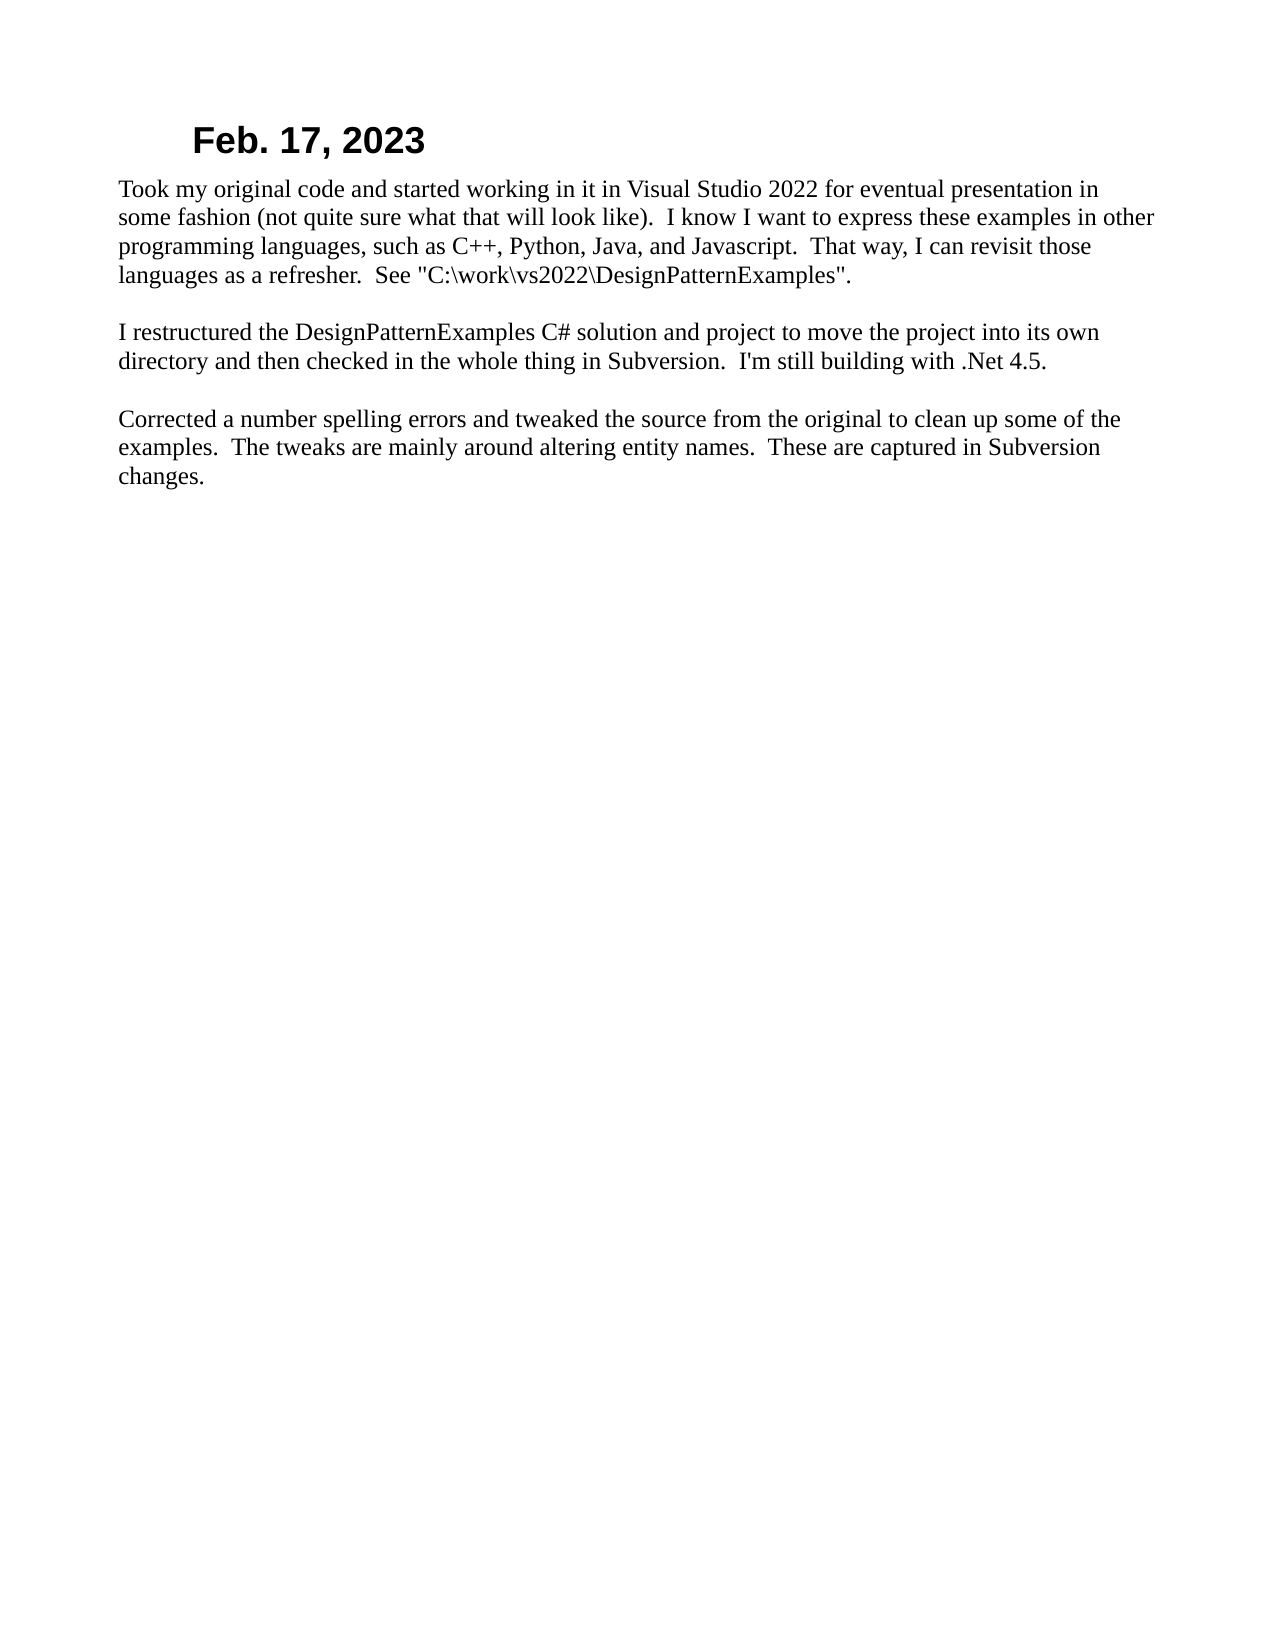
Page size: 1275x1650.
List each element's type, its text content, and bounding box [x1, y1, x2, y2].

text I restructured the DesignPatternExamples C# solution and project to move the project into its own directory and then checked in the whole thing in Subversion. I'm still building with .Net 4.5. [118, 317, 1157, 375]
subtitle Feb. 17, 2023 [118, 118, 1157, 161]
text Took my original code and started working in it in Visual Studio 2022 for eventual presentation in some fashion (not quite sure what that will look like). I know I want to express these examples in other programming languages, such as C++, Python, Java, and Javascript. That way, I can revisit those languages as a refresher. See "C:\work\vs2022\DesignPatternExamples". [118, 174, 1157, 289]
text Corrected a number spelling errors and tweaked the source from the original to clean up some of the examples. The tweaks are mainly around altering entity names. These are captured in Subversion changes. [118, 404, 1157, 490]
